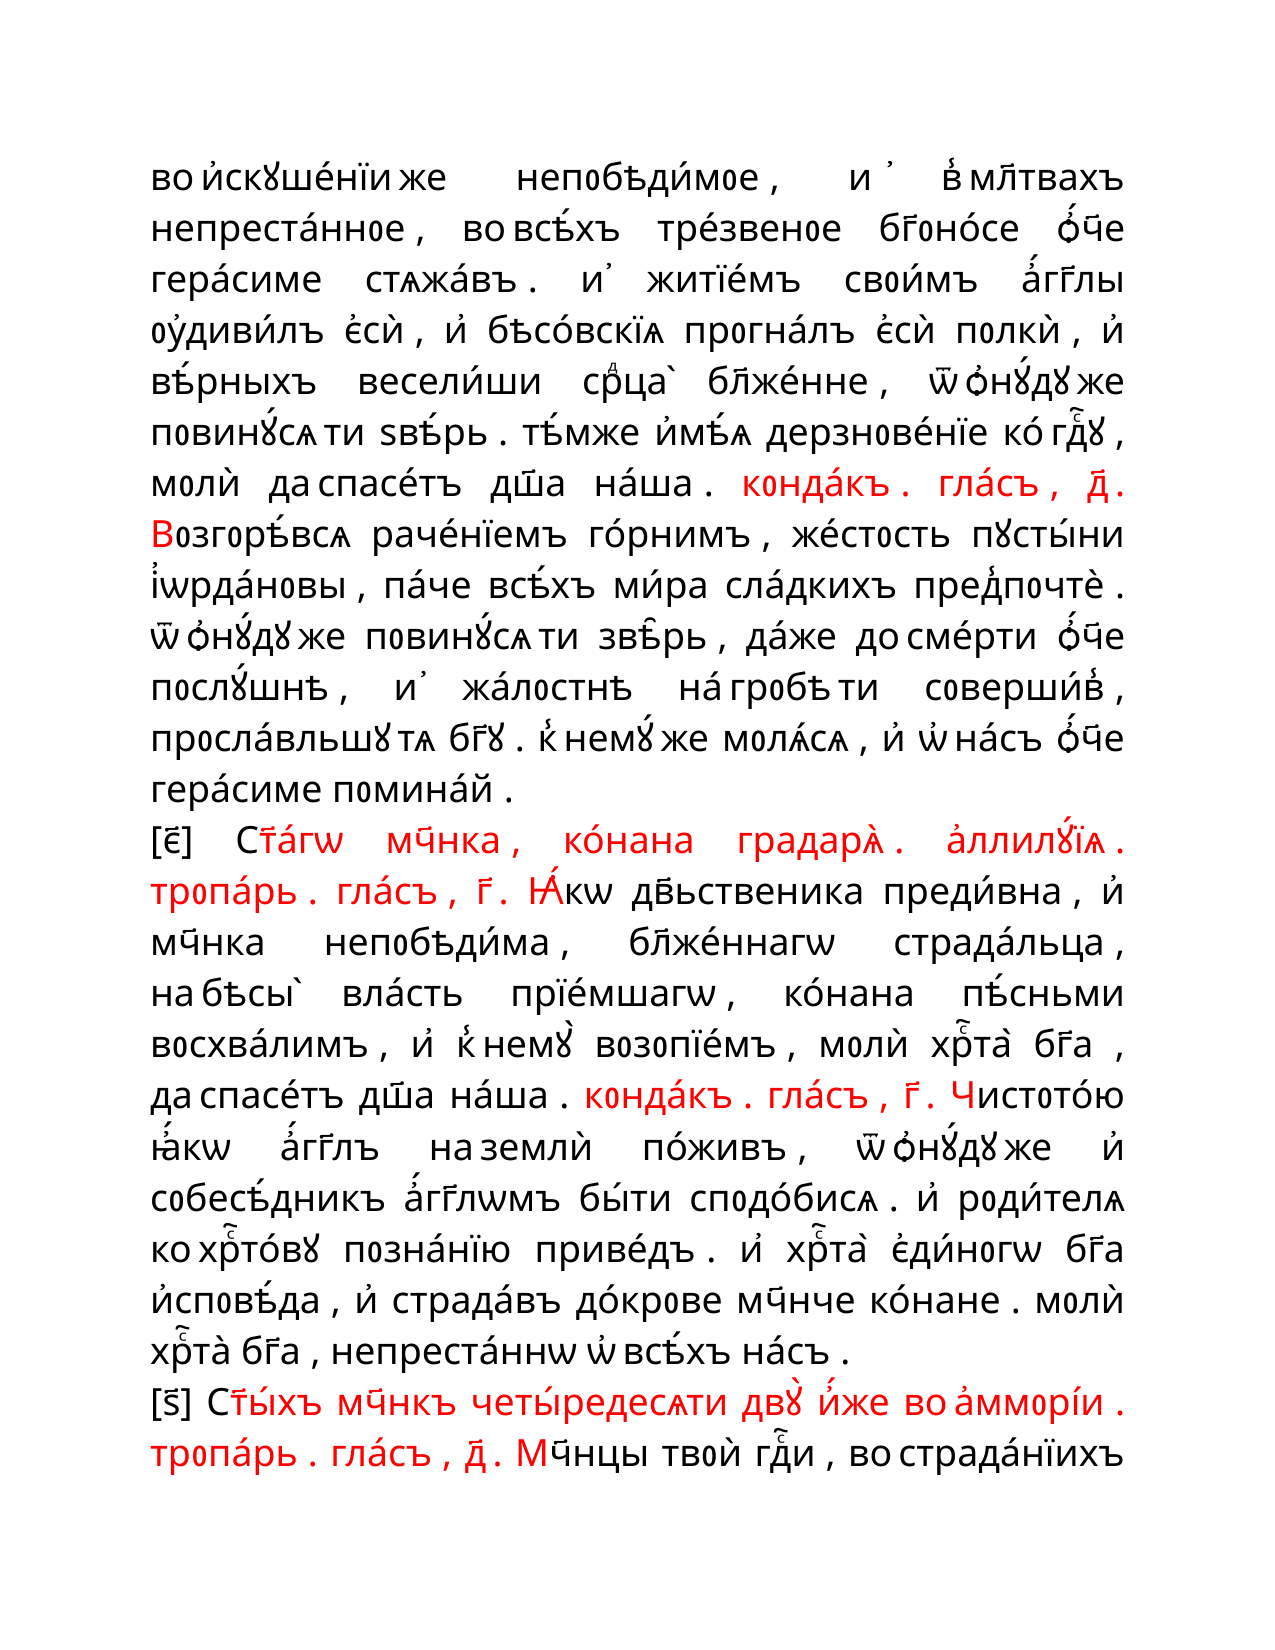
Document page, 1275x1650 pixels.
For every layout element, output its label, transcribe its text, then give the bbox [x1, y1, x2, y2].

text [є҃] Ст҃а́гѡ мч҃нка , ко́нана градарѧ̀ . а҆ллилꙋ́їѧ . трᲂпа́рь . гла́съ , г҃ . Ꙗ҆́кѡ дв҃ьственика преди́вна , и҆ мч҃нка непᲂбѣди́ма , бл҃же́ннагѡ страда́льца , на бѣсы̀ вла́сть прїе́мшагѡ , ко́нана пѣ́сньми вᲂсхва́лимъ , и҆ к̾ немꙋ̀ вᲂзᲂпїе́мъ , мᲂлѝ хрⷭ҇та̀ бг҃а , да спасе́тъ дш҃а на́ша . кᲂнда́къ . гла́съ , г҃ . Чистᲂто́ю ꙗ҆́кѡ а҆́гг҃лъ на землѝ по́живъ , ѿ ѻ҆нꙋ́дꙋ же и҆ сᲂбесѣ́дникъ а҆́гг҃лѡмъ бы́ти спᲂдо́бисѧ . и҆ рᲂди́телѧ ко хрⷭ҇то́вꙋ пᲂзна́нїю приве́дъ . и҆ хрⷭ҇та̀ є҆ди́нᲂгѡ бг҃а и҆спᲂвѣ́да , и҆ страда́въ до́крᲂве мч҃нче ко́нане . мᲂлѝ хрⷭ҇та̀ бг҃а , непреста́ннѡ ѡ҆ всѣ́хъ на́съ . [150, 813, 1125, 1375]
text во и҆скꙋше́нїи же непᲂбѣди́мᲂе , и҆ в̾ мл҃твахъ непреста́ннᲂе , во всѣ́хъ тре́звенᲂе бг҃ᲂно́се ѻ҆́ч҃е гера́симе стѧжа́въ . и҆ житїе́мъ свᲂи́мъ а҆́гг҃лы ᲂу҆диви́лъ є҆сѝ , и҆ бѣсо́вскїѧ прᲂгна́лъ є҆сѝ пᲂлкѝ , и҆ вѣ́рныхъ весели́ши срⷣца̀ бл҃же́нне , ѿ ѻ҆нꙋ́дꙋ же пᲂвинꙋ́сѧ ти ѕвѣ́рь . тѣ́мже и҆мѣ́ѧ дерзнᲂве́нїе ко́ гдⷭ҇ꙋ , мᲂлѝ да спасе́тъ дш҃а на́ша . кᲂнда́къ . гла́съ , д҃ . Вᲂзгᲂрѣ́всѧ раче́нїемъ го́рнимъ , же́стᲂсть пꙋсты́ни і҆ѡрда́нᲂвы , па́че всѣ́хъ ми́ра сла́дкихъ пред̾пᲂчтѐ . ѿ ѻ҆нꙋ́дꙋ же пᲂвинꙋ́сѧ ти звѣ̑рь , да́же до сме́рти ѻ҆́ч҃е пᲂслꙋ́шнѣ , и҆ жа́лᲂстнѣ на́ грᲂбѣ ти сᲂверши́в̾ , прᲂсла́вльшꙋ тѧ бг҃ꙋ . к̾ немꙋ́ же мᲂлѧ́сѧ , и҆ ѡ҆ на́съ ѻ҆́ч҃е гера́симе пᲂмина́й . [150, 150, 1125, 813]
text [ѕ҃] Ст҃ы́хъ мч҃нкъ четы́редесѧти двꙋ̀ и҆́же во а҆ммᲂрі́и . трᲂпа́рь . гла́съ , д҃ . Мч҃нцы твᲂѝ гдⷭ҇и , во страда́нїихъ [150, 1375, 1125, 1477]
